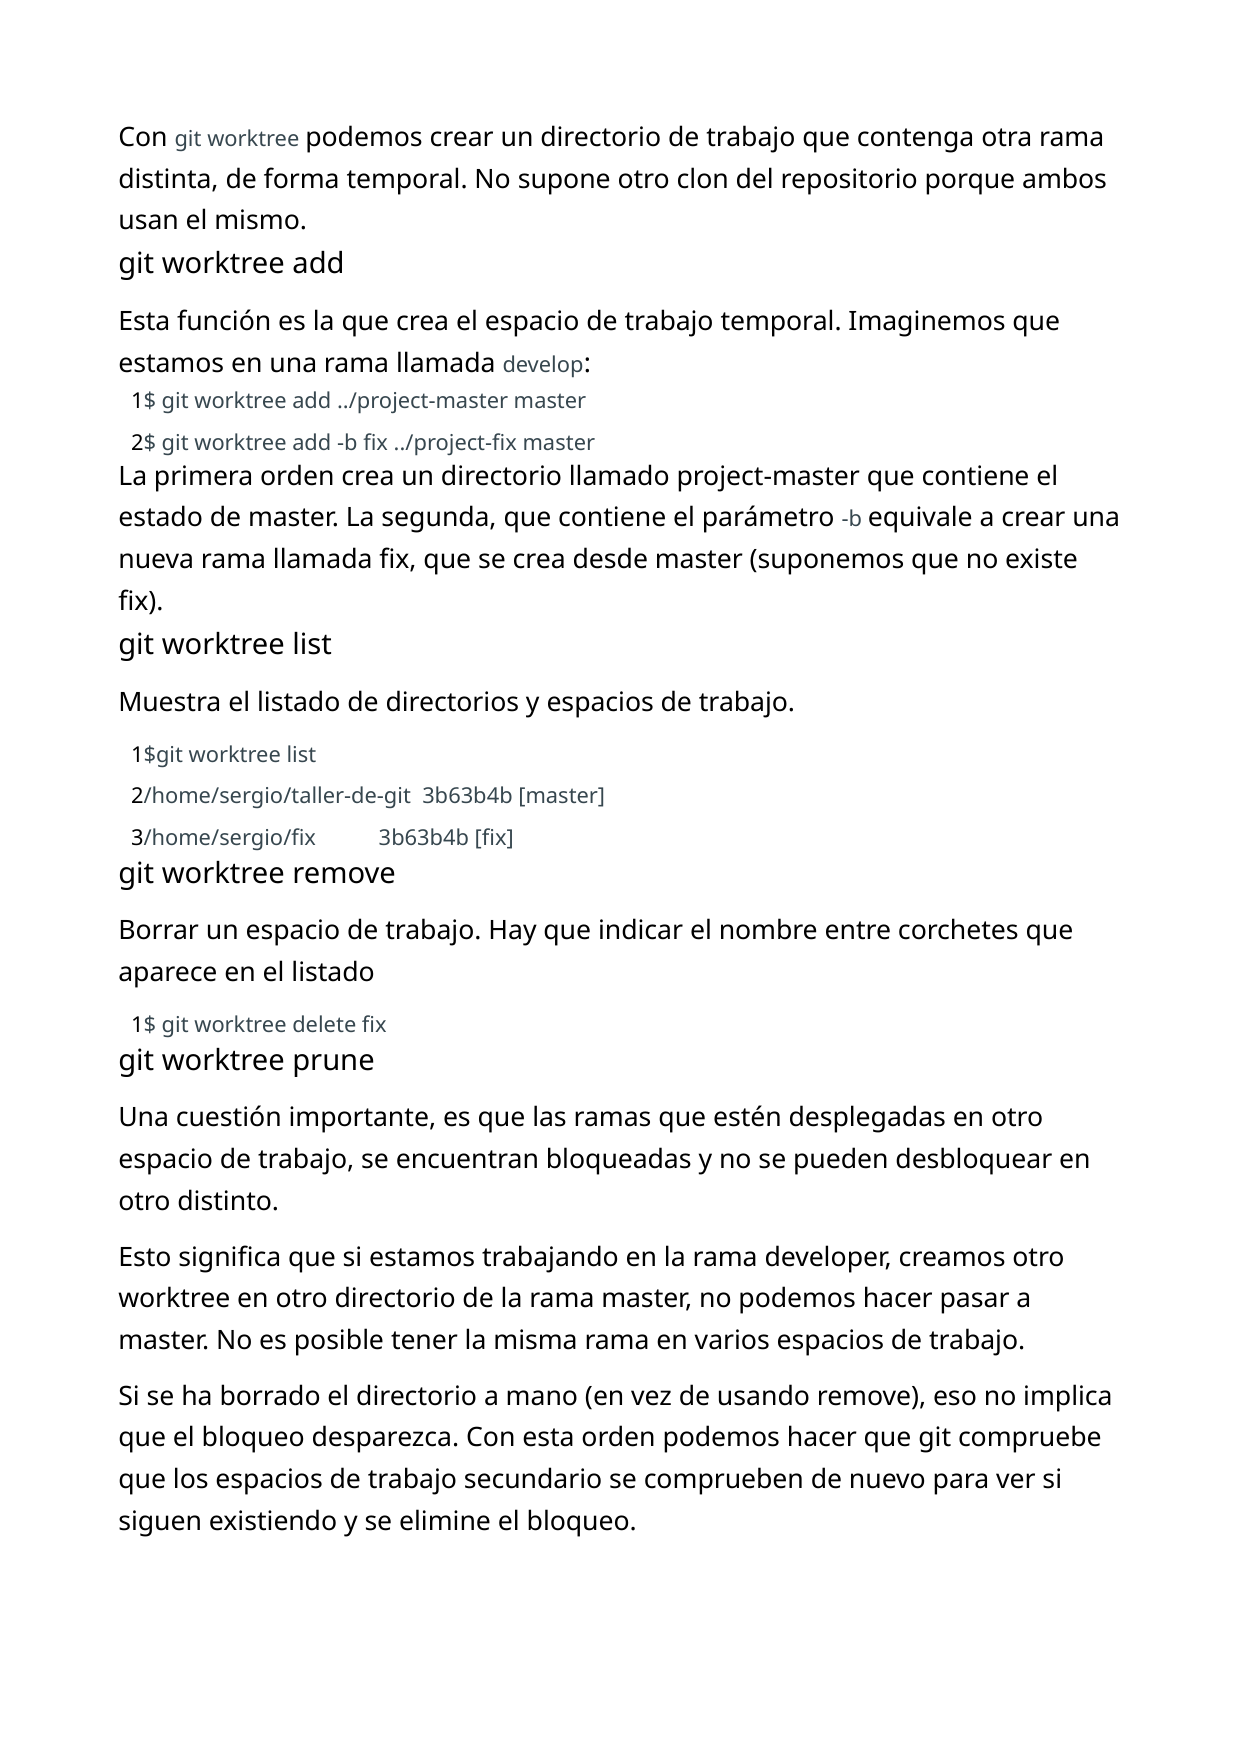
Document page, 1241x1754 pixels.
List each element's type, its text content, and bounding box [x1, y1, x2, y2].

subtitle git worktree list [118, 623, 1122, 663]
text Esta función es la que crea el espacio de trabajo temporal. Imaginemos que estamos en una rama llamada develop: [118, 302, 1122, 380]
text Si se ha borrado el directorio a mano (en vez de usando remove), eso no implica que el bloqueo desparezca. Con esta orden podemos hacer que git compruebe que los espacios de trabajo secundario se comprueben de nuevo para ver si siguen existiendo y se elimine el bloqueo. [118, 1377, 1122, 1538]
table_header 1 2 [118, 385, 143, 457]
text Una cuestión importante, es que las ramas que estén desplegadas en otro espacio de trabajo, se encuentran bloqueadas y no se pueden desbloquear en otro distinto. [118, 1098, 1122, 1218]
table_header 1 [118, 1009, 143, 1039]
text Muestra el listado de directorios y espacios de trabajo. [118, 683, 1122, 719]
table_header $git worktree list /home/sergio/taller-de-git 3b63b4b [master] /home/sergio/fix 3b63b4b [fix] [143, 739, 730, 852]
table_header $ git worktree delete fix [143, 1009, 483, 1039]
table_header $ git worktree add ../project-master master $ git worktree add -b fix ../project-fix master [143, 385, 767, 457]
text Con git worktree podemos crear un directorio de trabajo que contenga otra rama distinta, de forma temporal. No supone otro clon del repositorio porque ambos usan el mismo. [118, 118, 1122, 237]
subtitle git worktree remove [118, 852, 1122, 892]
table_header 1 2 3 [118, 739, 143, 852]
subtitle git worktree prune [118, 1039, 1122, 1078]
text La primera orden crea un directorio llamado project-master que contiene el estado de master. La segunda, que contiene el parámetro -b equivale a crear una nueva rama llamada fix, que se crea desde master (suponemos que no existe fix). [118, 457, 1122, 618]
text Borrar un espacio de trabajo. Hay que indicar el nombre entre corchetes que aparece en el listado [118, 911, 1122, 989]
text Esto significa que si estamos trabajando en la rama developer, creamos otro worktree en otro directorio de la rama master, no podemos hacer pasar a master. No es posible tener la misma rama en varios espacios de trabajo. [118, 1238, 1122, 1357]
subtitle git worktree add [118, 243, 1122, 282]
